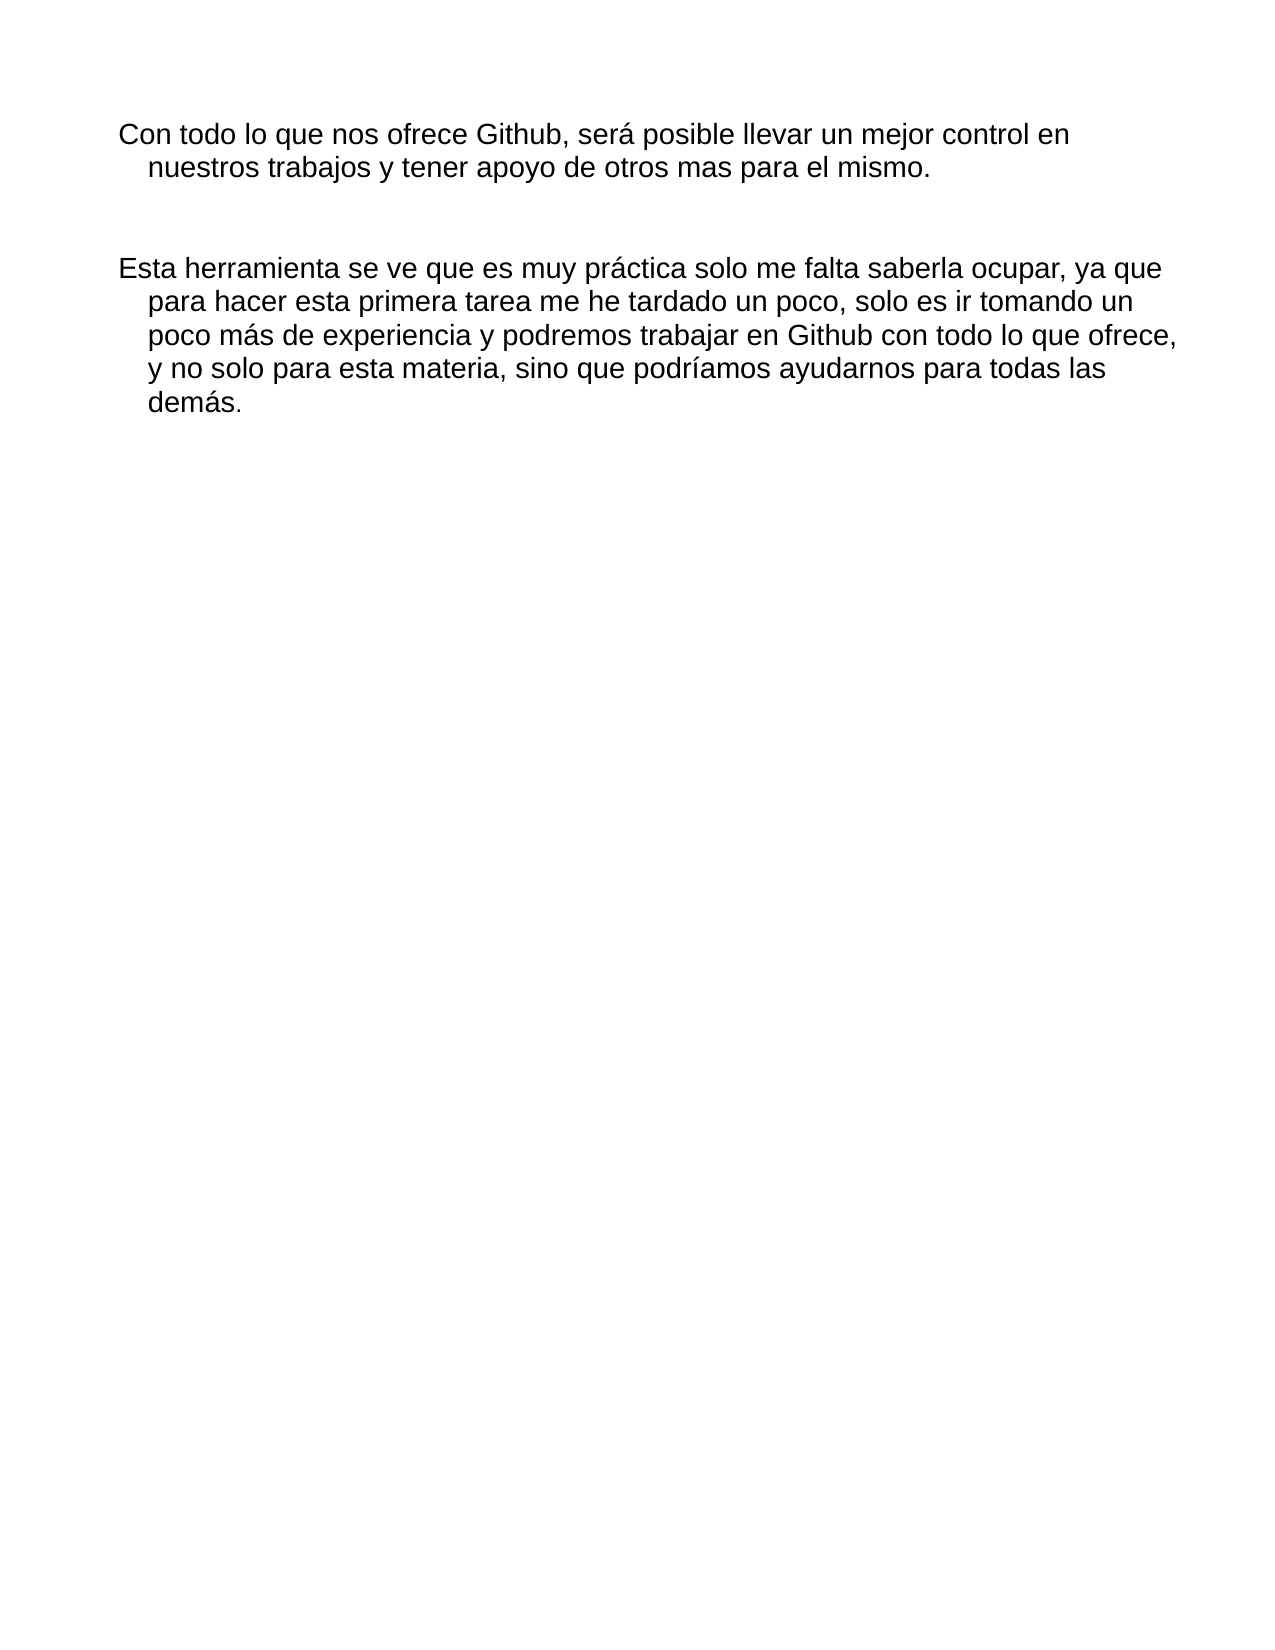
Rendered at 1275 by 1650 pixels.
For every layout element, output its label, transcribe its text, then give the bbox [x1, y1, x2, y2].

text Esta herramienta se ve que es muy práctica solo me falta saberla ocupar, ya que para hacer esta primera tarea me he tardado un poco, solo es ir tomando un poco más de experiencia y podremos trabajar en Github con todo lo que ofrece, y no solo para esta materia, sino que podríamos ayudarnos para todas las demás. [118, 251, 1181, 418]
text Con todo lo que nos ofrece Github, será posible llevar un mejor control en nuestros trabajos y tener apoyo de otros mas para el mismo. [118, 117, 1181, 184]
